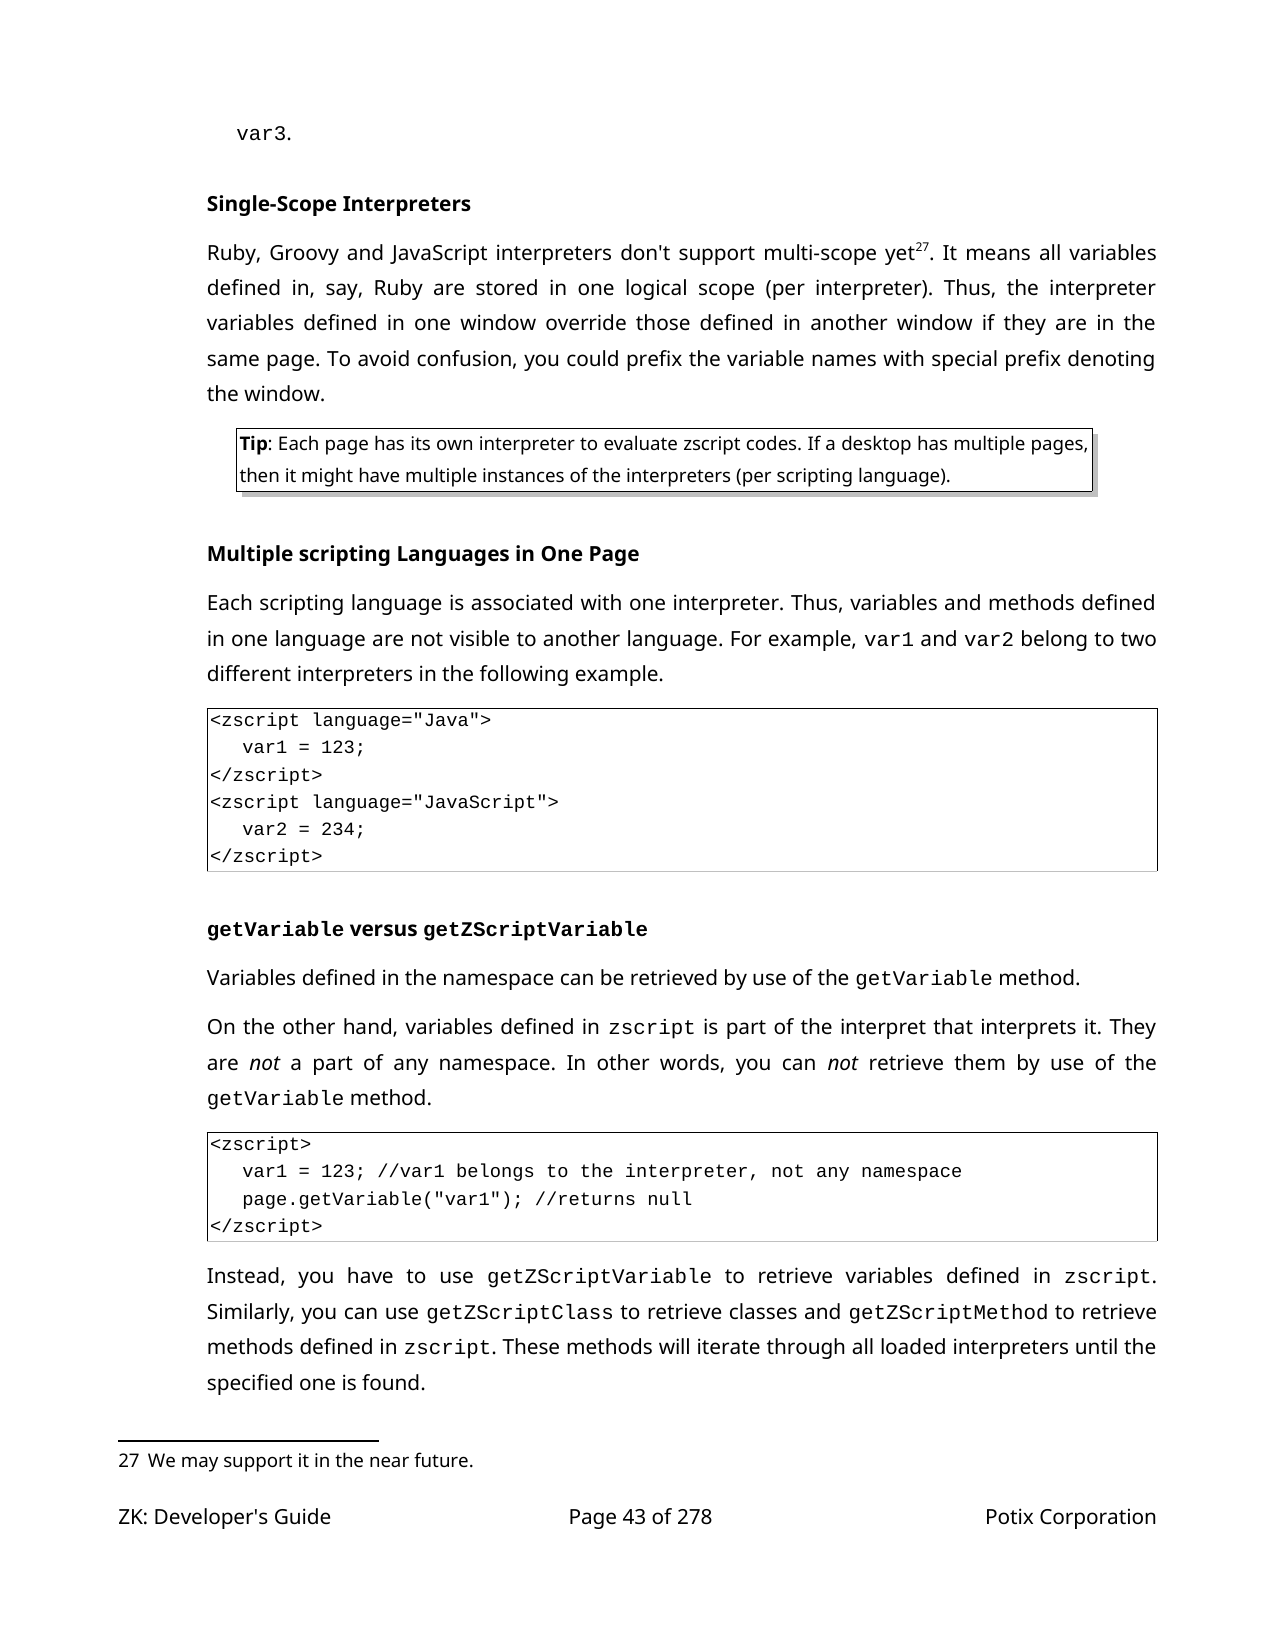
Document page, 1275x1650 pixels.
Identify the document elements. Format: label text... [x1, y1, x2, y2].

text var1 = 123; //var1 belongs to the interpreter, not any namespace [208, 1159, 1157, 1183]
text Instead, you have to use getZScriptVariable to retrieve variables defined in zscript. Similarly, you can use getZScriptClass to retrieve classes and getZScriptMethod to retrieve methods defined in zscript. These methods will iterate through all loaded interpreters until the specified one is found. [207, 1261, 1157, 1396]
text var1 = 123; [208, 735, 1157, 759]
text </zscript> [208, 844, 1157, 871]
text <zscript language="Java"> [208, 709, 1157, 732]
subtitle Multiple scripting Languages in One Page [207, 539, 1157, 568]
text </zscript> [208, 1213, 1157, 1241]
text <zscript language="JavaScript"> [208, 789, 1157, 814]
subtitle getVariable versus getZScriptVariable [207, 914, 1157, 942]
text Ruby, Groovy and JavaScript interpreters don't support multi-scope yet. It means all variables defined in, say, Ruby are stored in one logical scope (per interpreter). Thus, the interpreter variables defined in one window override those defined in another window if they are in the same page. To avoid confusion, you could prefix the variable names with special prefix denoting the window. [207, 238, 1157, 407]
text We may support it in the near future. [118, 1447, 1157, 1473]
text var3. [236, 118, 1157, 147]
text Each scripting language is associated with one interpreter. Thus, variables and methods defined in one language are not visible to another language. For example, var1 and var2 belong to two different interpreters in the following example. [207, 588, 1157, 687]
text var2 = 234; [208, 817, 1157, 841]
text <zscript> [208, 1133, 1157, 1156]
text On the other hand, variables defined in zscript is part of the interpret that interprets it. They are not a part of any namespace. In other words, you can not retrieve them by use of the getVariable method. [207, 1012, 1157, 1111]
text page.getVariable("var1"); //returns null [208, 1186, 1157, 1211]
text Tip: Each page has its own interpreter to evaluate zscript codes. If a desktop has multiple pages, then it might have multiple instances of the interpreters (per scripting language). [237, 429, 1092, 491]
subtitle Single-Scope Interpreters [207, 189, 1157, 217]
text </zscript> [208, 762, 1157, 787]
text Variables defined in the namespace can be retrieved by use of the getVariable method. [207, 963, 1157, 991]
